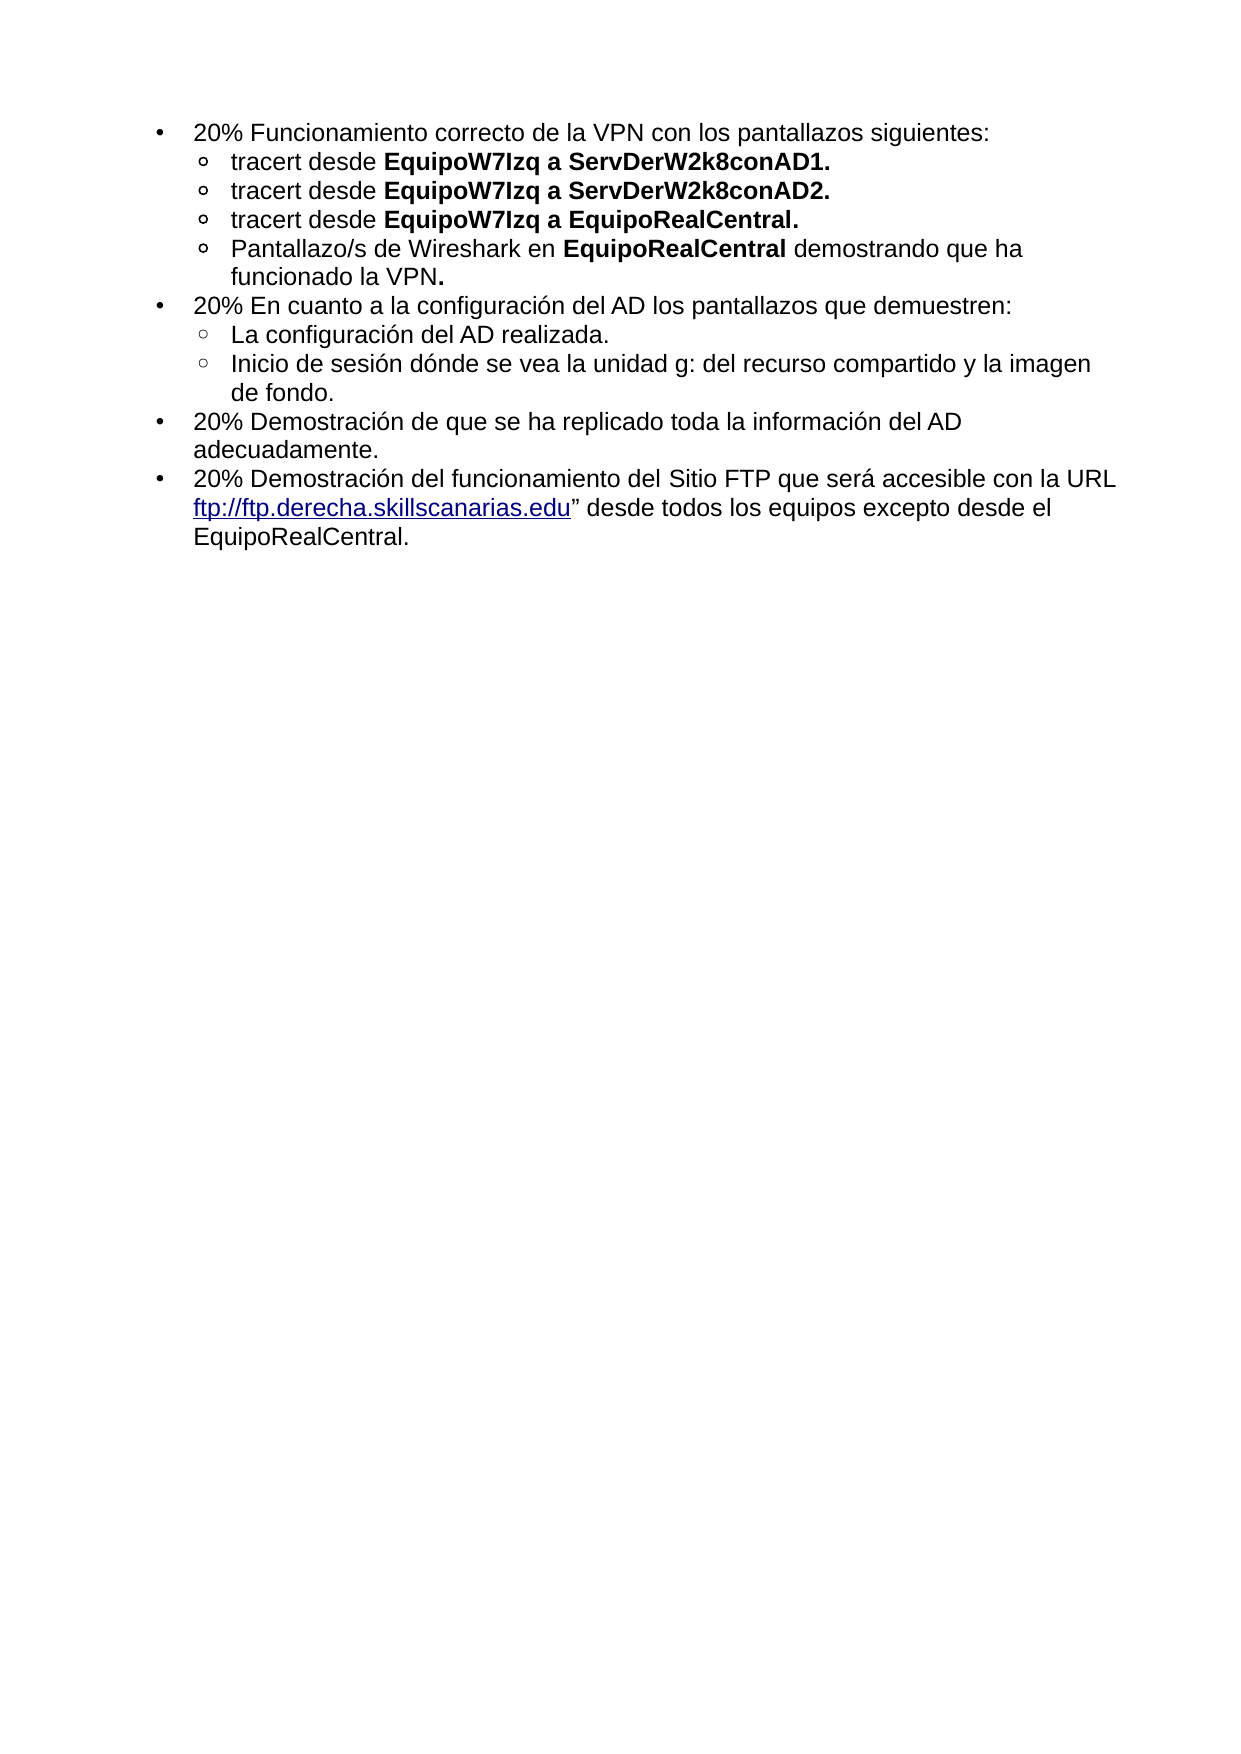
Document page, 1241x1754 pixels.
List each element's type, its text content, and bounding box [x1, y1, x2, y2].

list tracert desde EquipoW7Izq a ServDerW2k8conAD1. [193, 147, 1122, 176]
list Inicio de sesión dónde se vea la unidad g: del recurso compartido y la imagen de fondo. [193, 349, 1122, 406]
list 20% Funcionamiento correcto de la VPN con los pantallazos siguientes: [156, 118, 1122, 147]
list 20% Demostración del funcionamiento del Sitio FTP que será accesible con la URL ftp://ftp.derecha.skillscanarias.edu” desde todos los equipos excepto desde el EquipoRealCentral. [156, 464, 1122, 550]
list La configuración del AD realizada. [193, 320, 1122, 349]
list 20% En cuanto a la configuración del AD los pantallazos que demuestren: [156, 291, 1122, 320]
list Pantallazo/s de Wireshark en EquipoRealCentral demostrando que ha funcionado la VPN. [193, 233, 1122, 291]
list tracert desde EquipoW7Izq a ServDerW2k8conAD2. [193, 176, 1122, 205]
list 20% Demostración de que se ha replicado toda la información del AD adecuadamente. [156, 406, 1122, 464]
list tracert desde EquipoW7Izq a EquipoRealCentral. [193, 205, 1122, 233]
